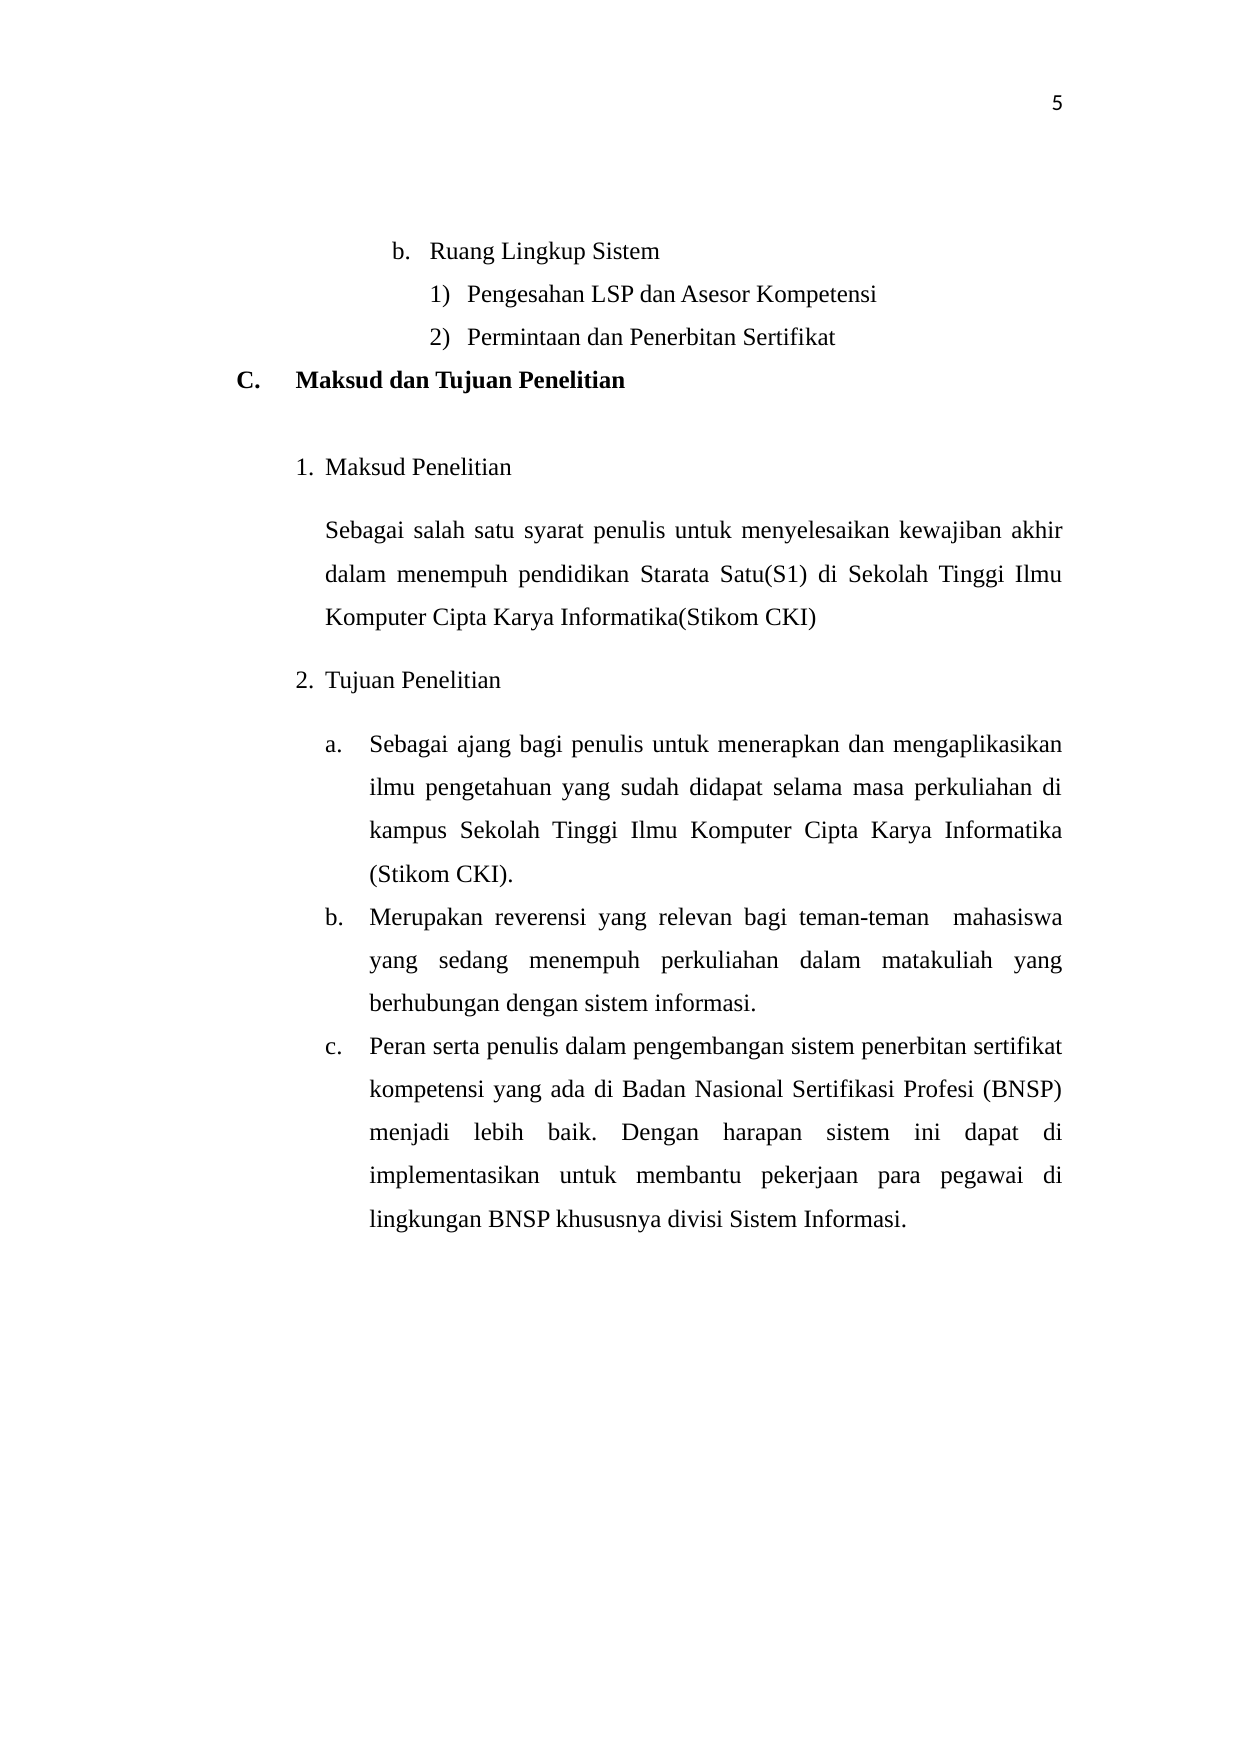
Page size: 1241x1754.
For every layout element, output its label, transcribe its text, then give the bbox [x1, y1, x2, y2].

list Sebagai ajang bagi penulis untuk menerapkan dan mengaplikasikan ilmu pengetahuan yang sudah didapat selama masa perkuliahan di kampus Sekolah Tinggi Ilmu Komputer Cipta Karya Informatika (Stikom CKI). [325, 729, 1063, 887]
list Permintaan dan Penerbitan Sertifikat [429, 322, 1063, 351]
list Peran serta penulis dalam pengembangan sistem penerbitan sertifikat kompetensi yang ada di Badan Nasional Sertifikasi Profesi (BNSP) menjadi lebih baik. Dengan harapan sistem ini dapat di implementasikan untuk membantu pekerjaan para pegawai di lingkungan BNSP khususnya divisi Sistem Informasi. [325, 1031, 1063, 1232]
list Maksud Penelitian [295, 452, 1063, 481]
list Tujuan Penelitian [295, 666, 1063, 694]
list Merupakan reverensi yang relevan bagi teman-teman mahasiswa yang sedang menempuh perkuliahan dalam matakuliah yang berhubungan dengan sistem informasi. [325, 902, 1063, 1017]
list Ruang Lingkup Sistem [392, 236, 1063, 265]
list Pengesahan LSP dan Asesor Kompetensi [429, 279, 1063, 308]
list Maksud dan Tujuan Penelitian [236, 366, 1063, 394]
list Sebagai salah satu syarat penulis untuk menyelesaikan kewajiban akhir dalam menempuh pendidikan Starata Satu(S1) di Sekolah Tinggi Ilmu Komputer Cipta Karya Informatika(Stikom CKI) [325, 516, 1063, 631]
